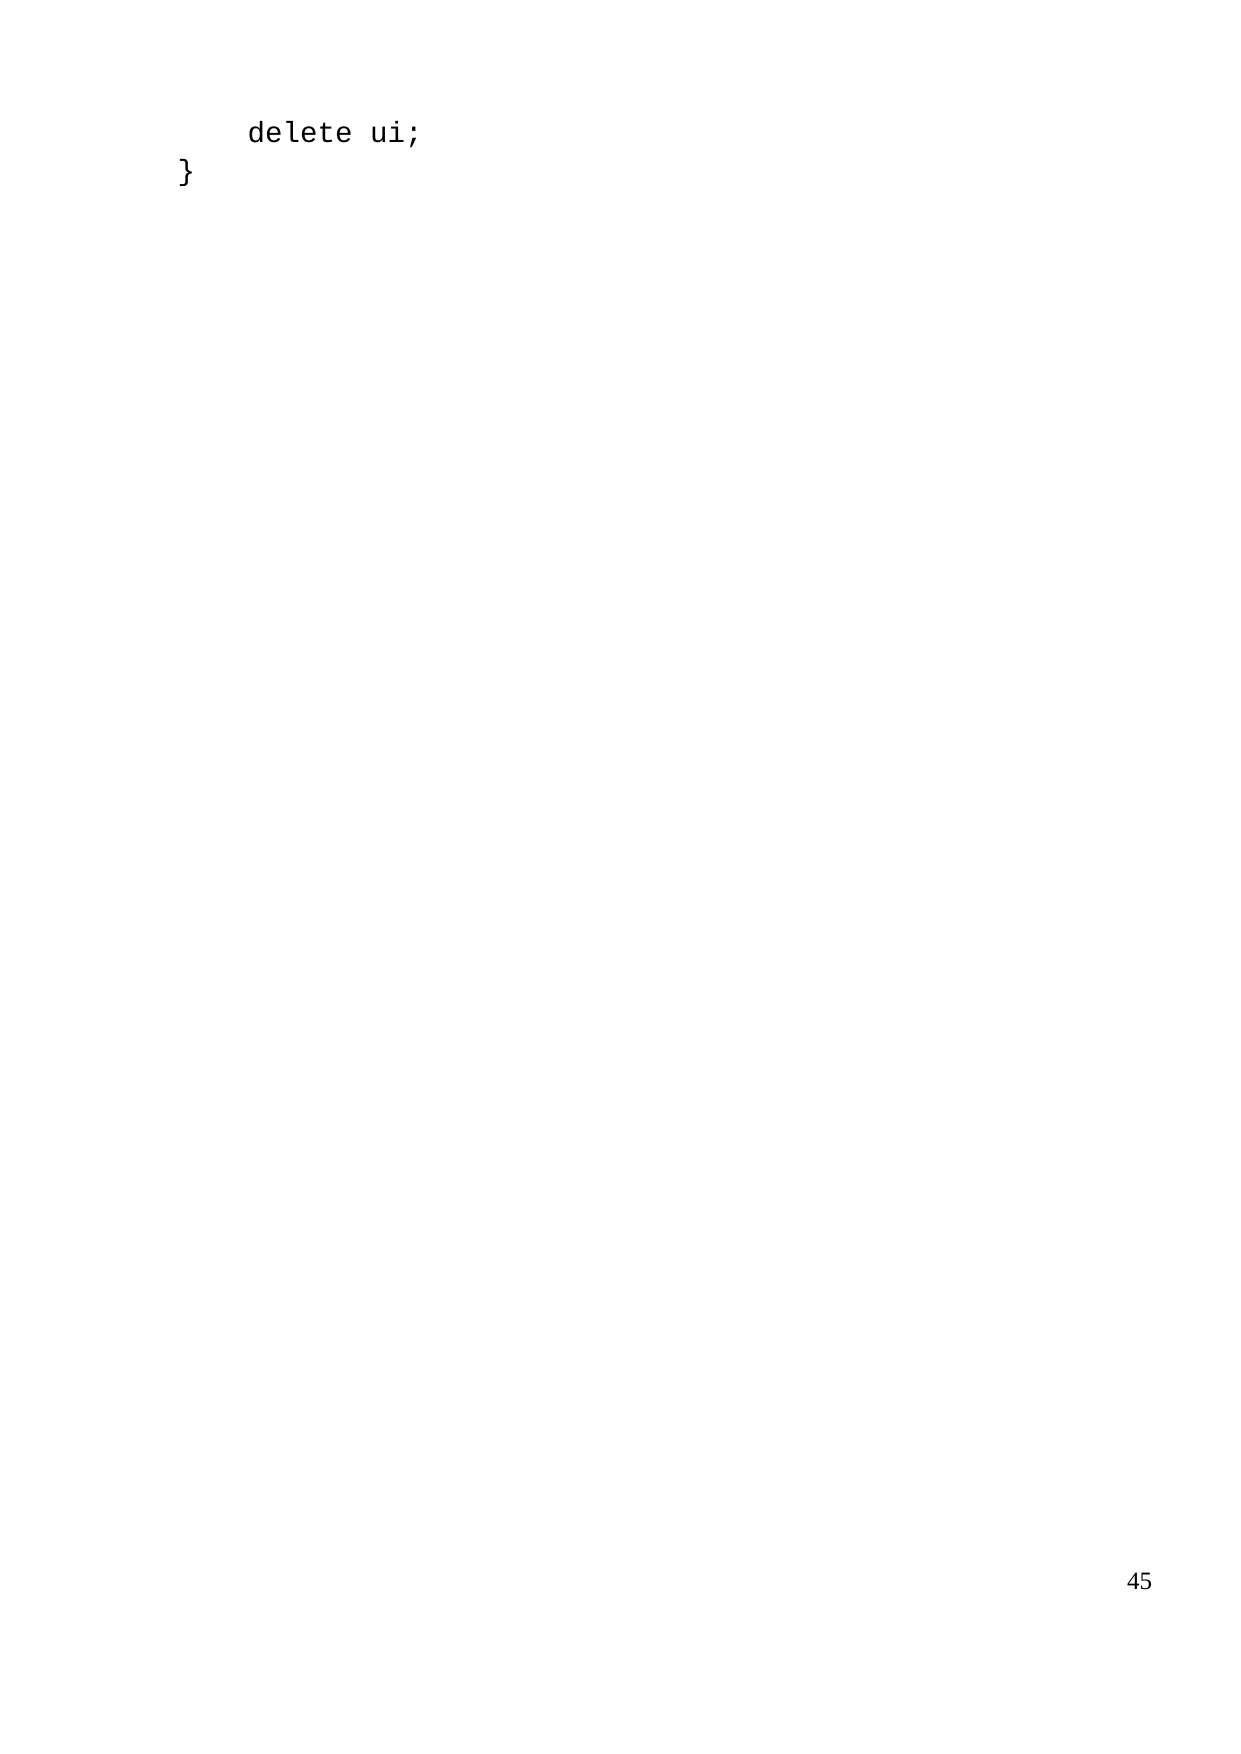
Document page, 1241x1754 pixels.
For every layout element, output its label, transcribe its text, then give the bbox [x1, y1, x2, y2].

text delete ui; [177, 118, 1152, 151]
text } [177, 156, 1152, 189]
